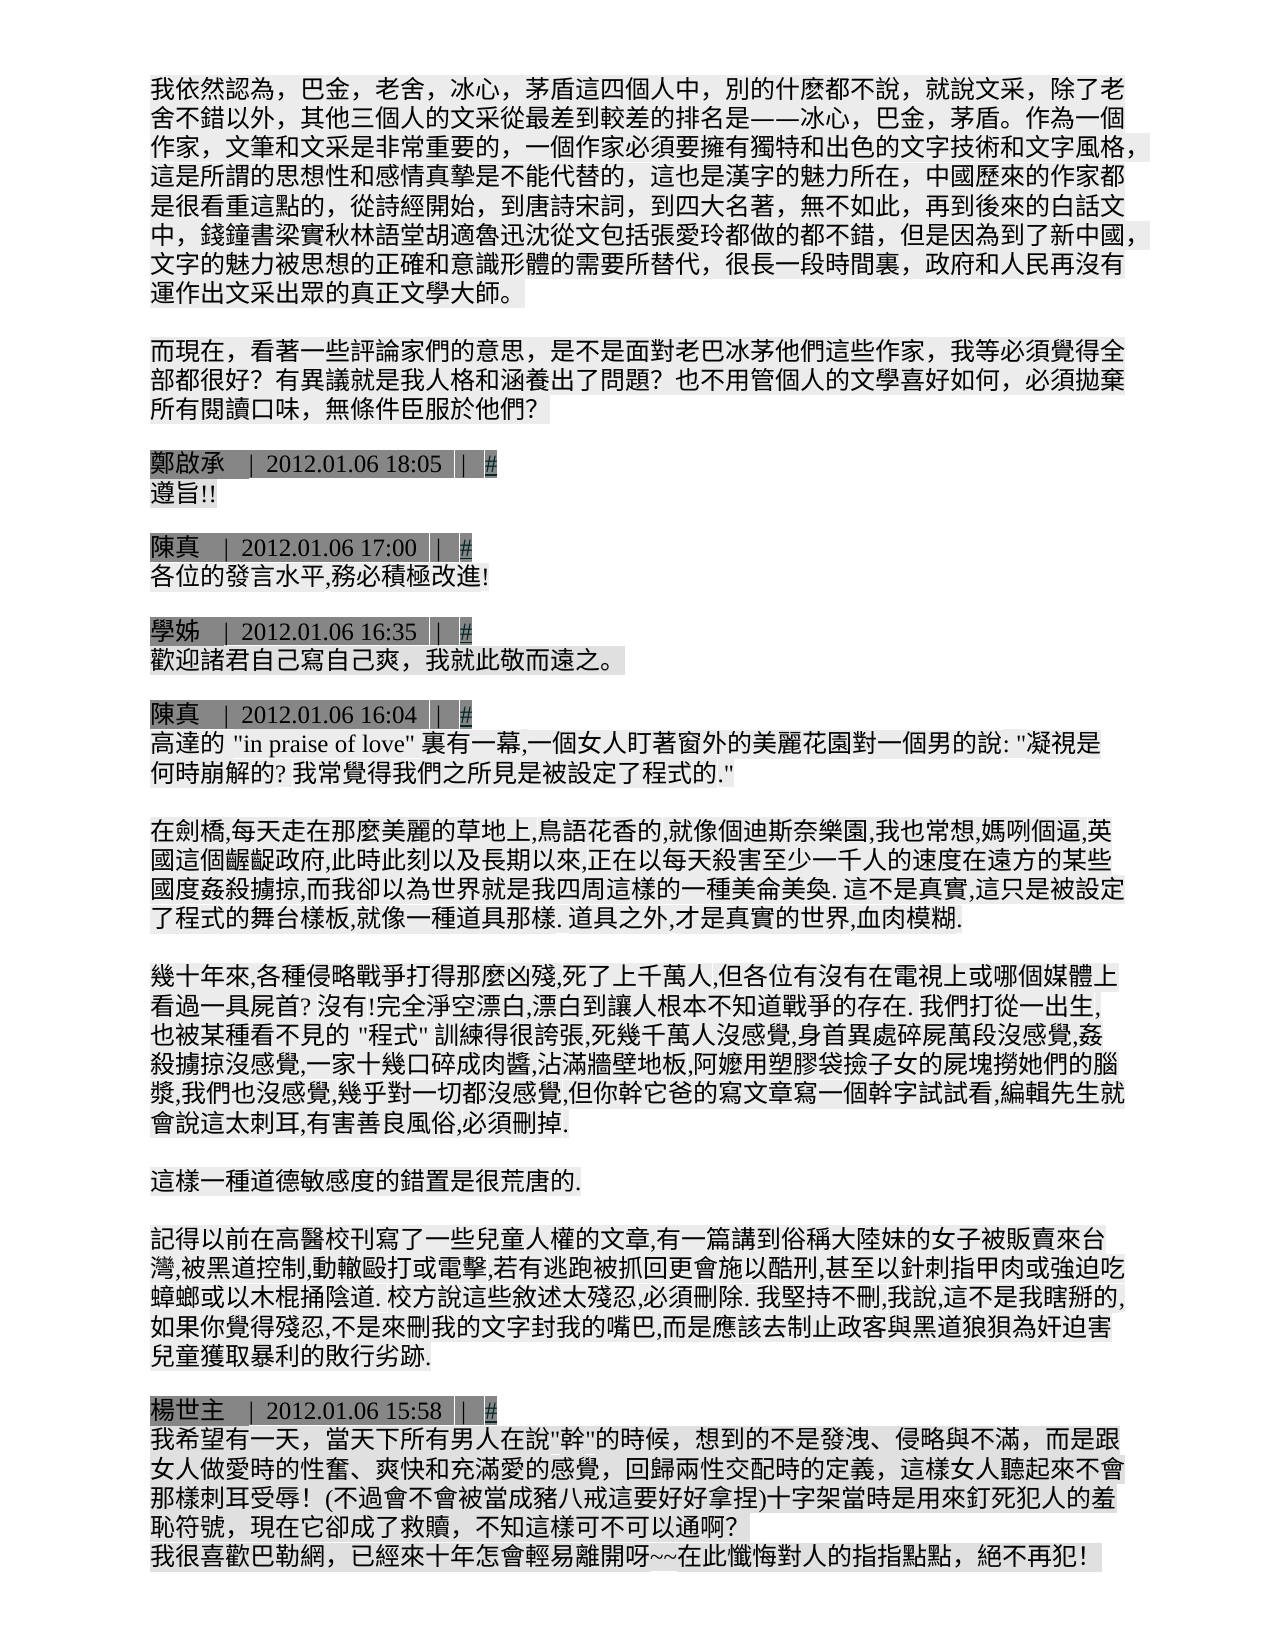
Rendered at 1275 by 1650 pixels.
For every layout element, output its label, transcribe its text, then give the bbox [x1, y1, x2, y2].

text 我希望有一天，當天下所有男人在說"幹"的時候，想到的不是發洩、侵略與不滿，而是跟女人做愛時的性奮、爽快和充滿愛的感覺，回歸兩性交配時的定義，這樣女人聽起來不會那樣刺耳受辱！(不過會不會被當成豬八戒這要好好拿捏)十字架當時是用來釘死犯人的羞恥符號，現在它卻成了救贖，不知這樣可不可以通啊？ 我很喜歡巴勒網，已經來十年怎會輕易離開呀~~在此懺悔對人的指指點點，絕不再犯！ [150, 1426, 1125, 1572]
text 學姊 | 2012.01.06 16:35 | # [150, 617, 1125, 646]
text 其實董事長是故意用髒話來測試大家的文化水平,發現除了少數同學言語粗鄙低俗,人文素養仍有進步空間之外,大家表現都相當良好,董事長感到很欣慰. 韓寒書裏有篇文章寫道(我是從網上剪下來的),如下,給各位參考參考. 參考而已喔,我並不完全認同他所說的,但我很認同他的獨立性;人總得應該學會自己怎麼去看世界,而不是一窩蜂突然幹...oops,我是說幹什麼要這樣湊熱鬧看賽什麼萊或什麼幾把菜刀的,連電影也能搞正確搞忠貞,超級大爛片也能說成什麼文化救星,真是幹它的什麼嘛.倫家真是很想吐耶,懂不懂電影啊?還是在搞文宣啊? 陳真 ============ 大師們，我等無條件臣服於您 2008-06-20 文：韓寒 最近有記者問我，外面說我炮轟和侮辱很多文學大師，問我怎麽看。 我就開始回憶，哪裏？大師在哪裏？想我什麽時候炮轟和侮辱李白蘇軾他們來著?後來我終於想起了事情的原委，我覺得，所謂炮轟或者侮辱，是別人生怕不夠勁爆少人看，自己加的標題。這就好比我一拍你的肩膀，說，哥們，你今天穿的衣服我不是很喜歡。最後就演變成我痛扁了別人一頓。 事情是這樣，我和陳丹青兩人做一個電視節目，我說的大意是，新中國以後的中國文學很不註重文筆和文采，我們的課本選文章和要求背誦的那些文章的文采也都很差，老舍，矛盾等人的文筆很差。 然後陳丹青補充到，還有巴金。 我表示很同意。因為老舍是我一個口誤，我就是想說巴金來著。 我們也覺得冰心寫的東西讀不下去。 最後我和陳丹青大致說，你看，我們倆說了這個，電視臺就肯定很高興，他們就等著我們說類似的話。就會拿這個來做文章了，因為這個招罵啊，然後最後大家說我們兩個炒作，借這些作家來出名。可我們就是這麽想的。真是沒有辦法說話啊。 當然，這段話是肯定是會被剪掉的。 這個裏面我的唯一錯就是，把老舍和巴金搞混了。老舍的文筆還是不錯的，我本意是巴金和茅盾的文筆很差，但巴金老舍茅盾冰心這四位作家，在中國的政治文學體系裏，往往是打包在一起的，所以我一時搞混了一個，在此要向老舍先生說聲抱歉。 但我很堅定的認為，巴金，冰心，茅盾三人的文筆和文采是非常一般的。 至於余華和蘇童，我則沒有說過。 我不大明白，評論三個作家的文筆很一般，我個人不喜歡這樣的寫作手法，為什麽會變成侮辱大師和毒害青年。今天在人民網上看見有評論說，文化名人不應該在媒介發表不負責言論，尤其是大嘴巴言論錯誤導向輿論，出言不遜的結果傷害整個民族的文學尊嚴。 怎麽幾句話就把整個民族的文學尊嚴就傷害了呢？作者的名字叫民族麽？為什麽這個叫“不負責任的言論”呢？我當然為我說的話負責任了。這又不是我一時激動胡說的，我從小學看語文課本的時候就這麽認為了。而這怎麽就成了錯誤的輿論導向了呢？您的小名叫正確麽？ 在中國早期的這些作家裏，任何人都是可以根據個人喜好來評價的。比如我，我個人比較欣賞梁實秋，林語堂，魯迅，錢鐘書這些文采和文字天賦比較好的，比較不喜歡巴金，冰心，茅盾等文采比較差的。 我個人的認為是，作為一個作家，最重要的是 1：作品的情懷 2：作品的文采 3：誠實說真話 而對於我們一直強調的“文以載道”和“思想性”，我覺得是應該放在最後的。因為文學很容易變成政治的妓女，導致的結果就是，你跟對了人，你就是崇高和靈魂，你跟錯了人，一模一樣的文字，你就變成了反動和毒草。而我們一直說的“感情真摯”，我也不認同，你一個作家，僅僅只有感情真摯，那還不如去做午夜聊天節目的知心大姐。 所以，我們單單說文字，我個人認為這冰心茅盾巴金三個人的文采的確不行。當然，因為每個人對文采的理解不一樣，所以，大家自然可以覺得這三人不光思想非凡，而且文采也非凡。關於這個，大家各自說理就行了。 小學課本選入他們的東西是有問題的，首先，如果是真正的大師級別的東西，我個人認為給剛識字的小學生看，是不合適的，這才是侮辱大師。當然，不要再拿白居易給老奶奶念詩來說事了。但因為政治和思想上的迫切需要，所以有必要在小學階段收入教材，並且背誦。這些範本導致了小學生認為，文章就是應該這麽些的。而這些人被後人所推崇的卻是他們幾十萬個字堆成的整本書，可我們拼命學的是他們的一段話，這也是他們幾個人最弱的地方，那就是在一個段落裏的文采。 如果我身為一個好的作家，我的寫作手法被一群小學生給分析和模仿了，反正我覺得挺丟人的。 人民網的評論繼續說：對文學大師心懷尊敬之心、追念之心是一個民族的基本涵養，是一位有責任文化人的基本修養，貶低大師甚至出言不遜已經超出文藝爭鳴的範疇。 這段話我很不認同。首先，這是你的大師，不是我的大師。其次，我不覺得我說茅盾冰心巴金文筆不好是對他們出言不遜。只要不是人身攻擊，你再大的師，無論是人民封的大師或者政黨封的大師，都是可以自由的評說的。在我們這個國家裏，不能說政治，不能說官員，不能說制度，不能說腐敗，難道連個寫書的都說不得？況且我還沒評說大家所看重的“思想和立意”，單純說個文采而已。敢情在封建社會，評說個大詩人寫的差，不合我意，應該也沒什麽問題吧，別等到一千年以後……，當然，有人會覺得，沒不讓你說啊，你這不正說的歡麽，我們只是都不認同你說的，他們就是文采好，或者那叫文筆樸實立意高，那我也沒辦法。但這些人要比那些危言聳聽的評論家要可愛多了。 其次，一位有責任的文化人的基本修養是有骨氣，說真話，不獻媚，不阿諛，絕對不是對文學大師心懷尊敬之心，追念之心。文化人不是來燒香的。我也不覺得這是一個民族的基本涵養，如果一個民族的全部人都必須覺得有那麽幾個作家，寫的必須是好的，所有的全好，沒有一點不好，否則你就是沒涵養，那這是個除了朝鮮以外的什麽民族啊。 而當時所謂的“冰心的書讀不下去”，這也是陳丹青，包括我的真實想法。任何人都有權利覺得另外一個人的書不在自己的審美裏，讀不下去。如果大家讀我的書讀不下去，我也不覺得有什麽問題。而為什麽在某些評論家眼裏，讀不下去冰心就是人格和文學品格出了問題呢？你不能非得逼著我看冰心看得津津有味才行吧，我的確是不喜歡，我也只是把我內心真實想法說了出來。如果你非要逼著我讀冰心的書，我對你的懲罰就是逼著你讀冰心的書。看看你是真喜歡還是假喜歡。 所以，看見很多在網上痛罵的人，他們的措辭之激烈，表現之激動，是要比玉米相對於李宇春更甚的。但是否巴金茅盾冰心三位老人在他們心中的位置要比李宇春在玉米心中的位置高呢，明顯不是這樣的，我甚至懷疑把老舍矛盾巴金三個人放他們面前，他們能否分的清楚誰是誰。當然，你們可以說，你們只認文字不認臉，但是我也懷疑，在那麽多叫囂著你膽敢不尊重文學大師的人們，你們中是否都完整的看過你們所“尊敬”的大師的書？是否還記得冰心老舍茅盾巴金原名叫什麽？我想，如果李宇春原名叫李春波的話，所有玉米都是應該記得的。所以，其中很多人是巴金冰心茅盾的假粉絲。你們只是單純的看我不順眼，不喜歡我，就甘願馬上搖身變成你們的大師們的不忠實讀者，這是不誠實的。至少在我念書的時候，似乎整個班級甚至學校都沒聽說過有多少人多麽喜歡看這三個人的作品的。而現在突然冒出來這麽多義正言辭的假讀者，我感覺這些茅盾，冰心，巴金的假粉絲馬上就要組成“盾牌”“心冰樂”“京巴”等粉絲團了。 對於他們的真讀者，對我留言說，其實巴金寫的很好，並且告訴我為什麽好，哪段的那裏很好。那我對他們也很尊重，我也會嘗試去再去看看。這是正常的文學觀點的不同。而不是借著這三個“大師”的帽子給別人扣更高的帽子，順便名正言順的罵兩句。但到現在，我依然認為，巴金，老舍，冰心，茅盾這四個人中，別的什麽都不說，就說文采，除了老舍不錯以外，其他三個人的文采從最差到較差的排名是——冰心，巴金，茅盾。作為一個作家，文筆和文采是非常重要的，一個作家必須要擁有獨特和出色的文字技術和文字風格，這是所謂的思想性和感情真摯是不能代替的，這也是漢字的魅力所在，中國歷來的作家都是很看重這點的，從詩經開始，到唐詩宋詞，到四大名著，無不如此，再到後來的白話文中，錢鐘書梁實秋林語堂胡適魯迅沈從文包括張愛玲都做的都不錯，但是因為到了新中國，文字的魅力被思想的正確和意識形體的需要所替代，很長一段時間裏，政府和人民再沒有運作出文采出眾的真正文學大師。 而現在，看著一些評論家們的意思，是不是面對老巴冰茅他們這些作家，我等必須覺得全部都很好？有異議就是我人格和涵養出了問題？也不用管個人的文學喜好如何，必須拋棄所有閱讀口味，無條件臣服於他們？ [150, 75, 1125, 424]
text 遵旨!! [150, 479, 1125, 508]
text 楊世主 | 2012.01.06 15:58 | # [150, 1396, 1125, 1426]
text 歡迎諸君自己寫自己爽，我就此敬而遠之。 [150, 646, 1125, 675]
text 陳真 | 2012.01.06 16:04 | # [150, 700, 1125, 729]
text 陳真 | 2012.01.06 17:00 | # [150, 533, 1125, 562]
text 高達的 "in praise of love" 裏有一幕,一個女人盯著窗外的美麗花園對一個男的說: "凝視是何時崩解的? 我常覺得我們之所見是被設定了程式的." 在劍橋,每天走在那麼美麗的草地上,鳥語花香的,就像個迪斯奈樂園,我也常想,媽咧個逼,英國這個齷齪政府,此時此刻以及長期以來,正在以每天殺害至少一千人的速度在遠方的某些國度姦殺擄掠,而我卻以為世界就是我四周這樣的一種美侖美奐. 這不是真實,這只是被設定了程式的舞台樣板,就像一種道具那樣. 道具之外,才是真實的世界,血肉模糊. 幾十年來,各種侵略戰爭打得那麼凶殘,死了上千萬人,但各位有沒有在電視上或哪個媒體上看過一具屍首? 沒有!完全淨空漂白,漂白到讓人根本不知道戰爭的存在. 我們打從一出生,也被某種看不見的 "程式" 訓練得很誇張,死幾千萬人沒感覺,身首異處碎屍萬段沒感覺,姦殺擄掠沒感覺,一家十幾口碎成肉醬,沾滿牆壁地板,阿嬤用塑膠袋撿子女的屍塊撈她們的腦漿,我們也沒感覺,幾乎對一切都沒感覺,但你幹它爸的寫文章寫一個幹字試試看,編輯先生就會說這太刺耳,有害善良風俗,必須刪掉. 這樣一種道德敏感度的錯置是很荒唐的. 記得以前在高醫校刊寫了一些兒童人權的文章,有一篇講到俗稱大陸妹的女子被販賣來台灣,被黑道控制,動轍毆打或電擊,若有逃跑被抓回更會施以酷刑,甚至以針刺指甲肉或強迫吃蟑螂或以木棍捅陰道. 校方說這些敘述太殘忍,必須刪除. 我堅持不刪,我說,這不是我瞎掰的,如果你覺得殘忍,不是來刪我的文字封我的嘴巴,而是應該去制止政客與黑道狼狽為奸迫害兒童獲取暴利的敗行劣跡. [150, 729, 1125, 1371]
text 鄭啟承 | 2012.01.06 18:05 | # [150, 449, 1125, 479]
text 各位的發言水平,務必積極改進! [150, 562, 1125, 592]
